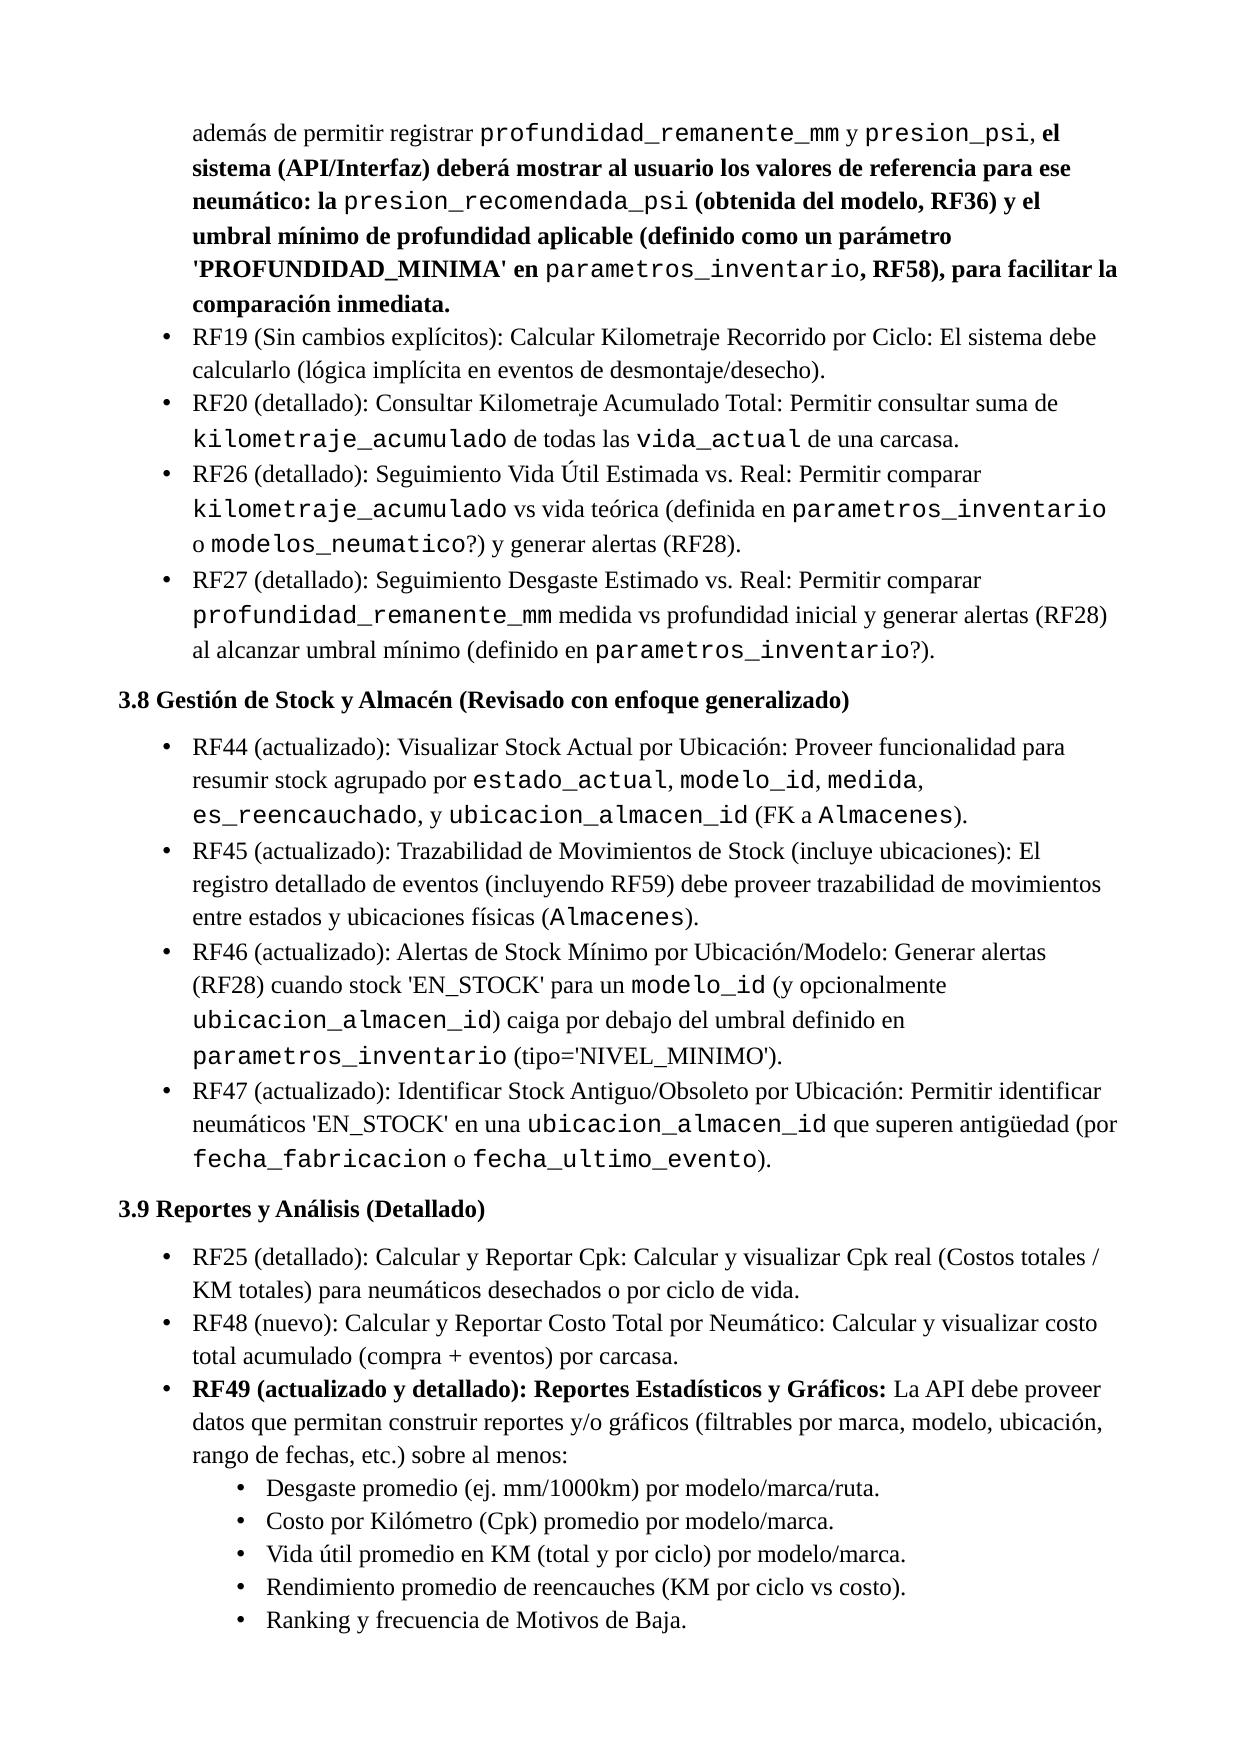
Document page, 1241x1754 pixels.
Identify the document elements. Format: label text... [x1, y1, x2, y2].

list RF46 (actualizado): Alertas de Stock Mínimo por Ubicación/Modelo: Generar alertas (RF28) cuando stock 'EN_STOCK' para un modelo_id (y opcionalmente ubicacion_almacen_id) caiga por debajo del umbral definido en parametros_inventario (tipo='NIVEL_MINIMO'). [162, 937, 1122, 1072]
list RF47 (actualizado): Identificar Stock Antiguo/Obsoleto por Ubicación: Permitir identificar neumáticos 'EN_STOCK' en una ubicacion_almacen_id que superen antigüedad (por fecha_fabricacion o fecha_ultimo_evento). [162, 1076, 1122, 1175]
list Rendimiento promedio de reencauches (KM por ciclo vs costo). [236, 1572, 1122, 1601]
list RF48 (nuevo): Calcular y Reportar Costo Total por Neumático: Calcular y visualizar costo total acumulado (compra + eventos) por carcasa. [162, 1308, 1122, 1370]
list RF44 (actualizado): Visualizar Stock Actual por Ubicación: Proveer funcionalidad para resumir stock agrupado por estado_actual, modelo_id, medida, es_reencauchado, y ubicacion_almacen_id (FK a Almacenes). [162, 732, 1122, 831]
list Vida útil promedio en KM (total y por ciclo) por modelo/marca. [236, 1539, 1122, 1568]
text 3.8 Gestión de Stock y Almacén (Revisado con enfoque generalizado) [118, 685, 1122, 714]
text 3.9 Reportes y Análisis (Detallado) [118, 1194, 1122, 1223]
list RF26 (detallado): Seguimiento Vida Útil Estimada vs. Real: Permitir comparar kilometraje_acumulado vs vida teórica (definida en parametros_inventario o modelos_neumatico?) y generar alertas (RF28). [162, 459, 1122, 560]
list RF49 (actualizado y detallado): Reportes Estadísticos y Gráficos: La API debe proveer datos que permitan construir reportes y/o gráficos (filtrables por marca, modelo, ubicación, rango de fechas, etc.) sobre al menos: [162, 1374, 1122, 1469]
list RF19 (Sin cambios explícitos): Calcular Kilometraje Recorrido por Ciclo: El sistema debe calcularlo (lógica implícita en eventos de desmontaje/desecho). [162, 322, 1122, 384]
list RF25 (detallado): Calcular y Reportar Cpk: Calcular y visualizar Cpk real (Costos totales / KM totales) para neumáticos desechados o por ciclo de vida. [162, 1242, 1122, 1304]
list Costo por Kilómetro (Cpk) promedio por modelo/marca. [236, 1506, 1122, 1535]
list además de permitir registrar profundidad_remanente_mm y presion_psi, el sistema (API/Interfaz) deberá mostrar al usuario los valores de referencia para ese neumático: la presion_recomendada_psi (obtenida del modelo, RF36) y el umbral mínimo de profundidad aplicable (definido como un parámetro 'PROFUNDIDAD_MINIMA' en parametros_inventario, RF58), para facilitar la comparación inmediata. [162, 118, 1122, 318]
list RF20 (detallado): Consultar Kilometraje Acumulado Total: Permitir consultar suma de kilometraje_acumulado de todas las vida_actual de una carcasa. [162, 388, 1122, 454]
list Ranking y frecuencia de Motivos de Baja. [236, 1605, 1122, 1634]
list RF27 (detallado): Seguimiento Desgaste Estimado vs. Real: Permitir comparar profundidad_remanente_mm medida vs profundidad inicial y generar alertas (RF28) al alcanzar umbral mínimo (definido en parametros_inventario?). [162, 565, 1122, 666]
list Desgaste promedio (ej. mm/1000km) por modelo/marca/ruta. [236, 1473, 1122, 1502]
list RF45 (actualizado): Trazabilidad de Movimientos de Stock (incluye ubicaciones): El registro detallado de eventos (incluyendo RF59) debe proveer trazabilidad de movimientos entre estados y ubicaciones físicas (Almacenes). [162, 836, 1122, 933]
